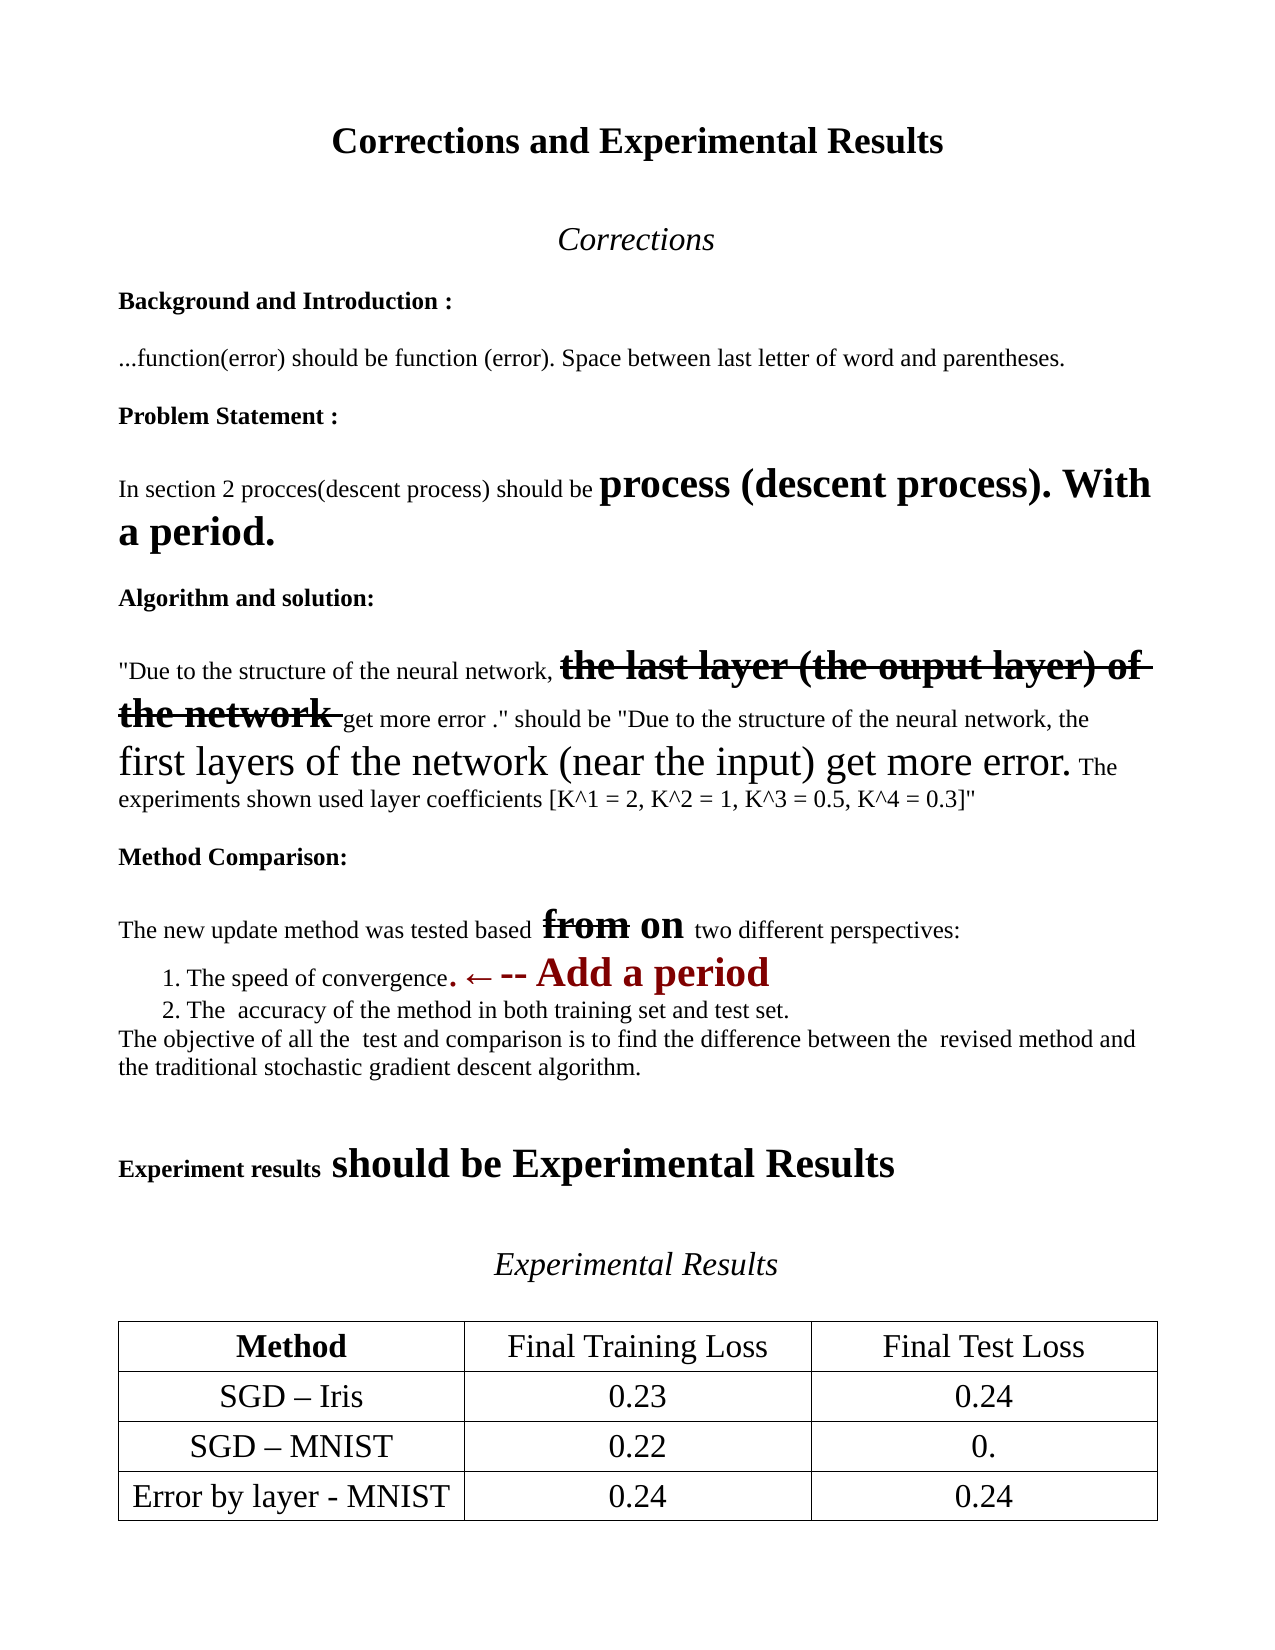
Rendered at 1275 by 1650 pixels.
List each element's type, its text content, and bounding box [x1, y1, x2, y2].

text In section 2 procces(descent process) should be process (descent process). With a period. [118, 458, 1157, 554]
table_cell 0.24 [812, 1372, 1157, 1421]
table_cell 0.24 [465, 1472, 811, 1520]
table_header Method [119, 1322, 464, 1371]
table_cell 0. [812, 1422, 1157, 1471]
text Experimental Results [118, 1244, 1157, 1282]
text Method Comparison: [118, 842, 1157, 870]
table_cell 0.22 [465, 1422, 811, 1471]
text Corrections and Experimental Results [118, 118, 1157, 161]
table_cell SGD – MNIST [119, 1422, 464, 1471]
text Algorithm and solution: [118, 583, 1157, 612]
text "Due to the structure of the neural network, the last layer (the ouput layer) of the network get more error ." should be "Due to the structure of the neural network, the first layers of the network (near the input) get more error. The experiments shown used layer coefficients [K^1 = 2, K^2 = 1, K^3 = 0.5, K^4 = 0.3]" [118, 640, 1157, 813]
text Experiment results should be Experimental Results [118, 1139, 1157, 1187]
text The objective of all the test and comparison is to find the difference between the revised method and the traditional stochastic gradient descent algorithm. [118, 1024, 1157, 1081]
text 2. The accuracy of the method in both training set and test set. [118, 995, 1157, 1024]
table_header Final Training Loss [465, 1322, 811, 1371]
text ...function(error) should be function (error). Space between last letter of word and parentheses. [118, 343, 1157, 372]
text The new update method was tested based from on two different perspectives: [118, 899, 1157, 947]
table_cell 0.24 [812, 1472, 1157, 1520]
text Problem Statement : [118, 401, 1157, 429]
text Corrections [118, 219, 1157, 257]
table_header Final Test Loss [812, 1322, 1157, 1371]
text 1. The speed of convergence.←-- Add a period [118, 947, 1157, 995]
table_cell Error by layer - MNIST [119, 1472, 464, 1520]
table_cell SGD – Iris [119, 1372, 464, 1421]
text Background and Introduction : [118, 286, 1157, 314]
table_cell 0.23 [465, 1372, 811, 1421]
